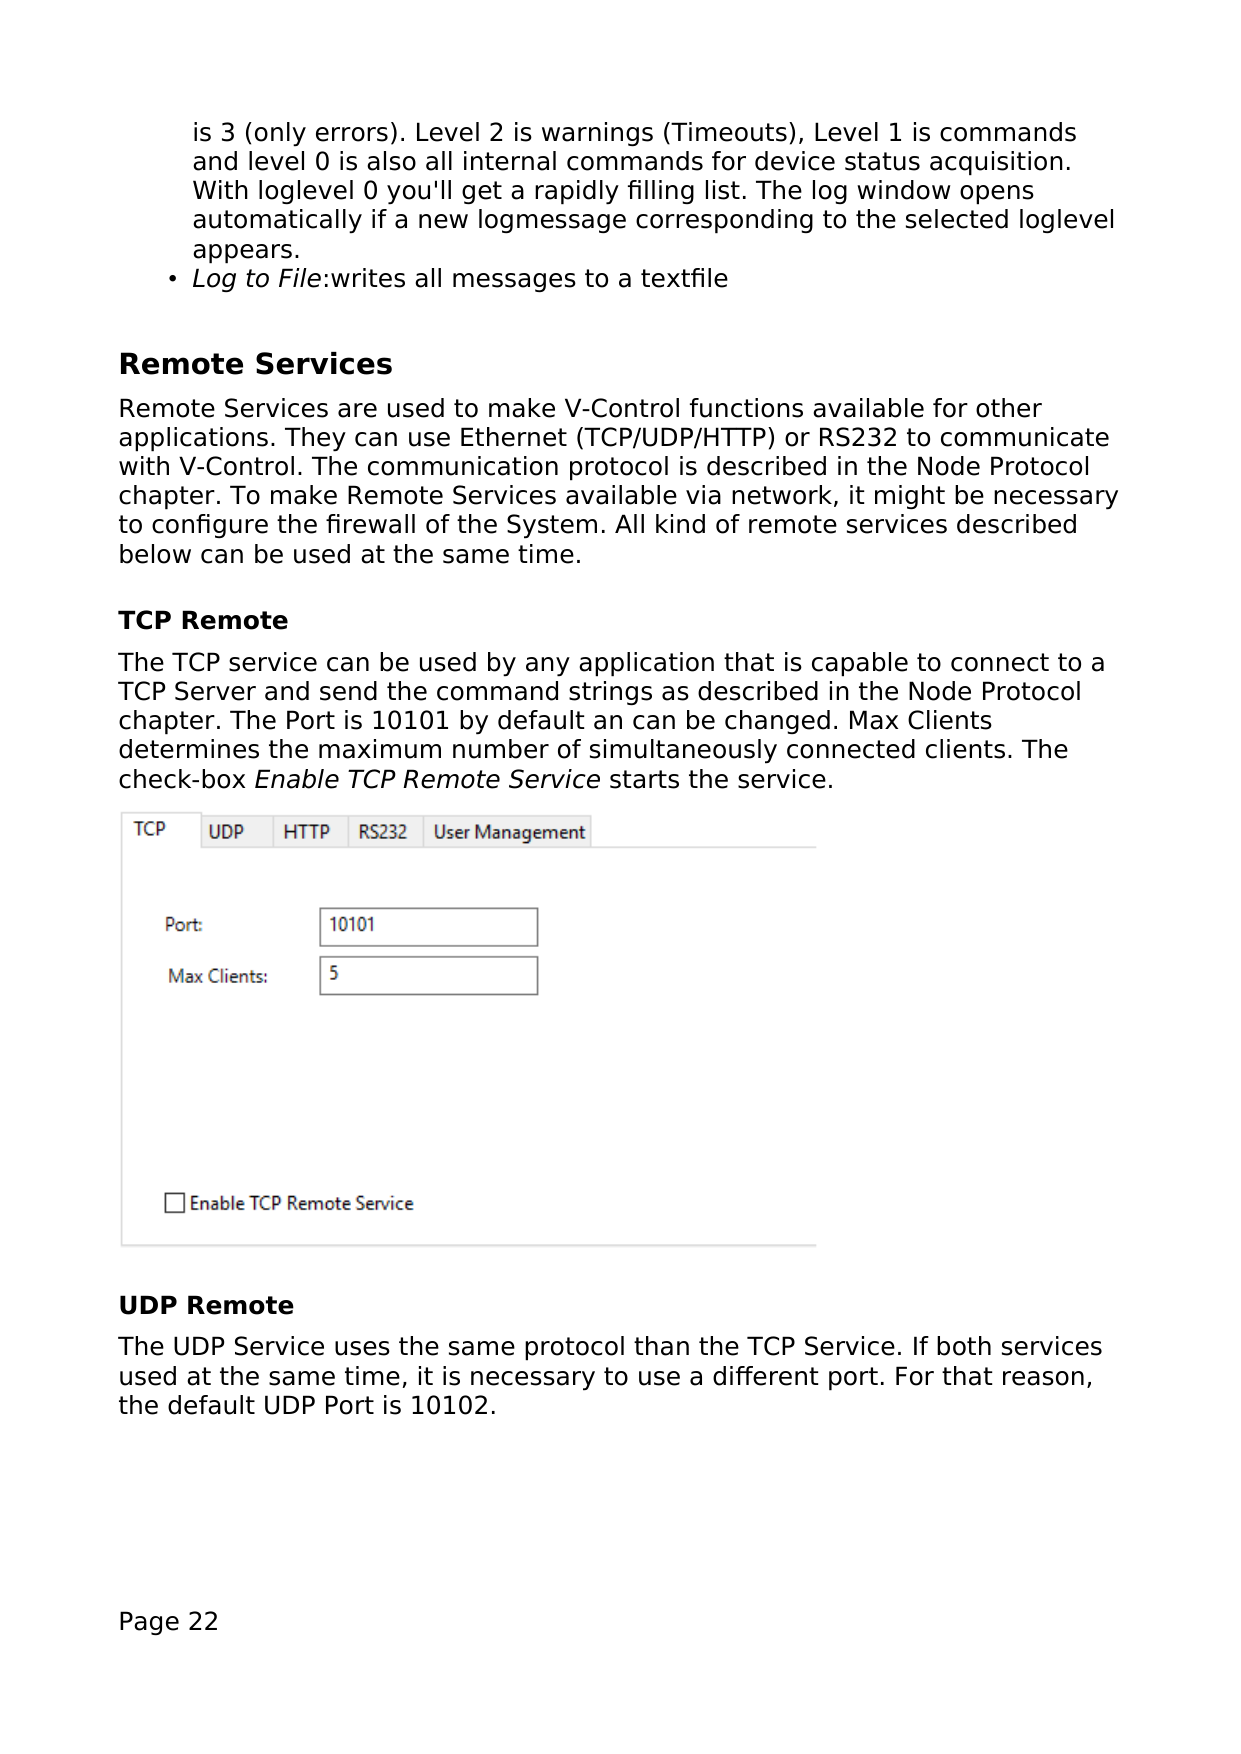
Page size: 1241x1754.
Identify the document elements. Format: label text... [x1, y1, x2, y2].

text The TCP service can be used by any application that is capable to connect to a TCP Server and send the command strings as described in the Node Protocol chapter. The Port is 10101 by default an can be changed. Max Clients determines the maximum number of simultaneously connected clients. The check-box Enable TCP Remote Service starts the service. [118, 648, 1122, 794]
subtitle TCP Remote [118, 607, 1122, 636]
list Log to File:writes all messages to a textfile [177, 264, 1122, 293]
picture [118, 806, 817, 1254]
subtitle UDP Remote [118, 1291, 1122, 1320]
subtitle Remote Services [118, 348, 1122, 382]
text Remote Services are used to make V-Control functions available for other applications. They can use Ethernet (TCP/UDP/HTTP) or RS232 to communicate with V-Control. The communication protocol is described in the Node Protocol chapter. To make Remote Services available via network, it might be necessary to configure the firewall of the System. All kind of remote services described below can be used at the same time. [118, 394, 1122, 569]
list is 3 (only errors). Level 2 is warnings (Timeouts), Level 1 is commands and level 0 is also all internal commands for device status acquisition. With loglevel 0 you'll get a rapidly filling list. The log window opens automatically if a new logmessage corresponding to the selected loglevel appears. [177, 118, 1122, 264]
text The UDP Service uses the same protocol than the TCP Service. If both services used at the same time, it is necessary to use a different port. For that reason, the default UDP Port is 10102. [118, 1333, 1122, 1420]
